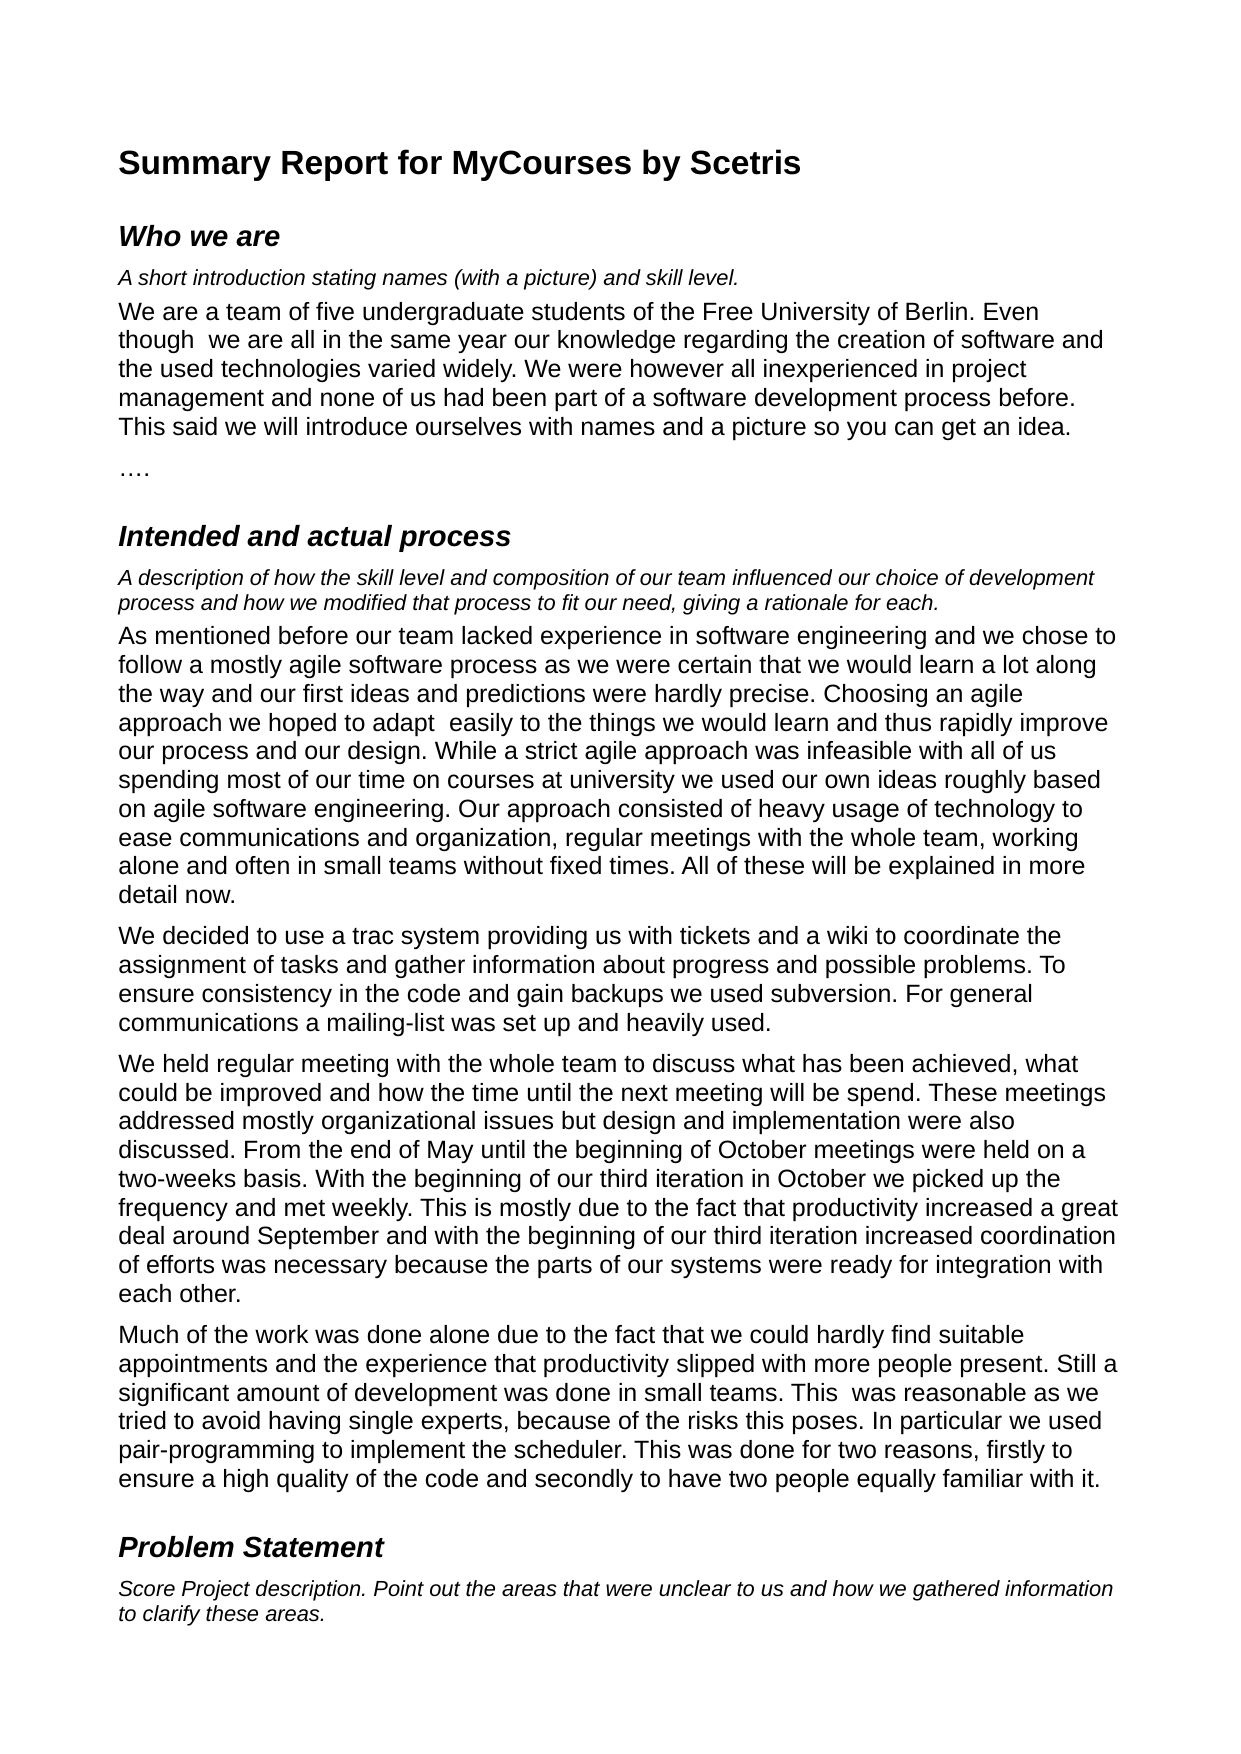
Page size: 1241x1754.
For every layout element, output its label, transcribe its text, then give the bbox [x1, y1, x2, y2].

text A description of how the skill level and composition of our team influenced our choice of development process and how we modified that process to fit our need, giving a rationale for each. [118, 565, 1122, 615]
text We decided to use a trac system providing us with tickets and a wiki to coordinate the assignment of tasks and gather information about progress and possible problems. To ensure consistency in the code and gain backups we used subversion. For general communications a mailing-list was set up and heavily used. [118, 921, 1122, 1036]
text A short introduction stating names (with a picture) and skill level. [118, 265, 1122, 291]
subtitle Who we are [118, 219, 1122, 253]
text Much of the work was done alone due to the fact that we could hardly find suitable appointments and the experience that productivity slipped with more people present. Still a significant amount of development was done in small teams. This was reasonable as we tried to avoid having single experts, because of the risks this poses. In particular we used pair-programming to implement the scheduler. This was done for two reasons, firstly to ensure a high quality of the code and secondly to have two people equally familiar with it. [118, 1320, 1122, 1493]
text Score Project description. Point out the areas that were unclear to us and how we gathered information to clarify these areas. [118, 1576, 1122, 1627]
text …. [118, 453, 1122, 481]
text We held regular meeting with the whole team to discuss what has been achieved, what could be improved and how the time until the next meeting will be spend. These meetings addressed mostly organizational issues but design and implementation were also discussed. From the end of May until the beginning of October meetings were held on a two-weeks basis. With the beginning of our third iteration in October we picked up the frequency and met weekly. This is mostly due to the fact that productivity increased a great deal around September and with the beginning of our third iteration increased coordination of efforts was necessary because the parts of our systems were ready for integration with each other. [118, 1049, 1122, 1308]
subtitle Problem Statement [118, 1530, 1122, 1564]
subtitle Intended and actual process [118, 519, 1122, 552]
text As mentioned before our team lacked experience in software engineering and we chose to follow a mostly agile software process as we were certain that we would learn a lot along the way and our first ideas and predictions were hardly precise. Choosing an agile approach we hoped to adapt easily to the things we would learn and thus rapidly improve our process and our design. While a strict agile approach was infeasible with all of us spending most of our time on courses at university we used our own ideas roughly based on agile software engineering. Our approach consisted of heavy usage of technology to ease communications and organization, regular meetings with the whole team, working alone and often in small teams without fixed times. All of these will be explained in more detail now. [118, 621, 1122, 909]
subtitle Summary Report for MyCourses by Scetris [118, 143, 1122, 182]
text We are a team of five undergraduate students of the Free University of Berlin. Even though we are all in the same year our knowledge regarding the creation of software and the used technologies varied widely. We were however all inexperienced in project management and none of us had been part of a software development process before. This said we will introduce ourselves with names and a picture so you can get an idea. [118, 296, 1122, 440]
